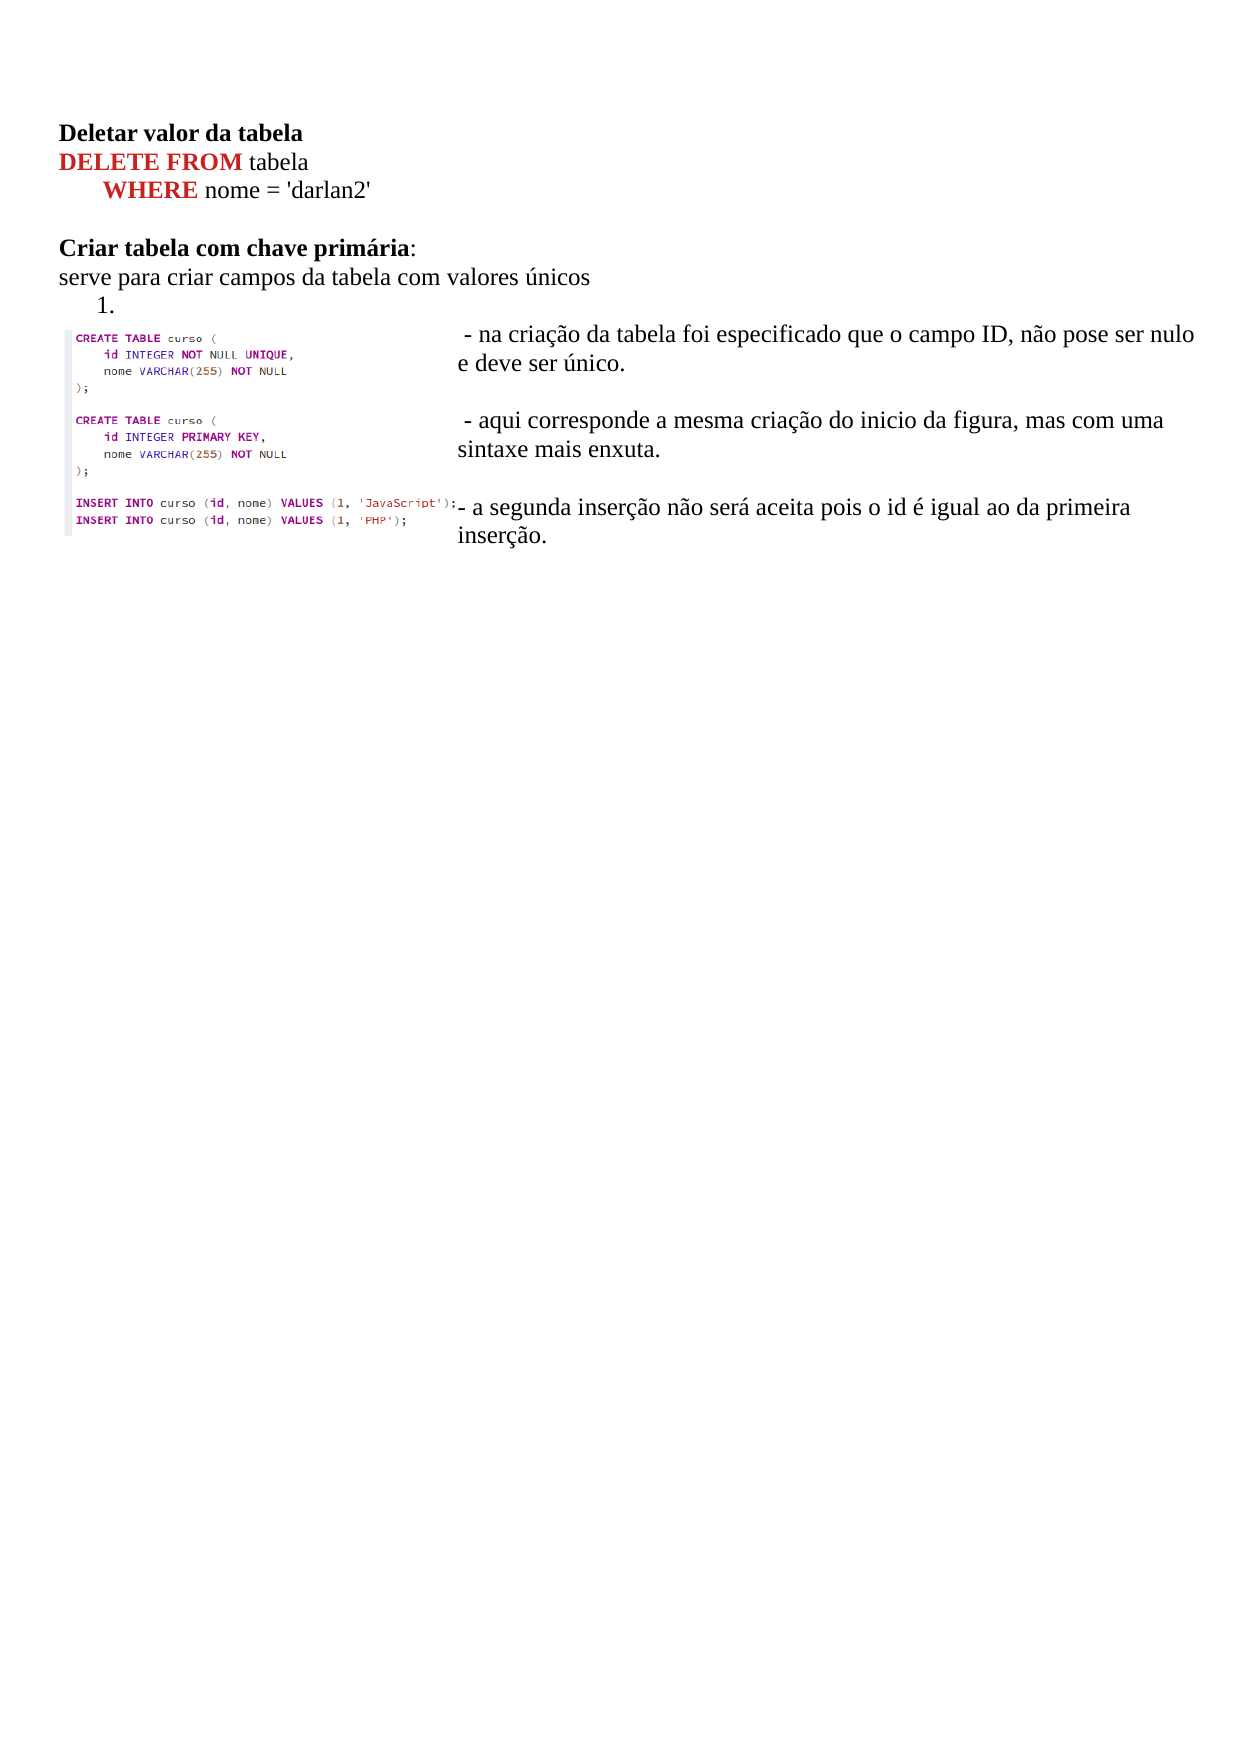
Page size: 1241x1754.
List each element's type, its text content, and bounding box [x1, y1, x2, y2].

text serve para criar campos da tabela com valores únicos [59, 262, 1198, 291]
text DELETE FROM tabela [59, 147, 1198, 176]
picture [64, 330, 458, 536]
text Deletar valor da tabela [59, 118, 1198, 147]
text - a segunda inserção não será aceita pois o id é igual ao da primeira inserção. [59, 492, 1198, 549]
text - na criação da tabela foi especificado que o campo ID, não pose ser nulo e deve ser único. [59, 319, 1198, 377]
text Criar tabela com chave primária: [59, 233, 1198, 262]
text - aqui corresponde a mesma criação do inicio da figura, mas com uma sintaxe mais enxuta. [458, 406, 1198, 463]
text WHERE nome = 'darlan2' [59, 176, 1198, 204]
